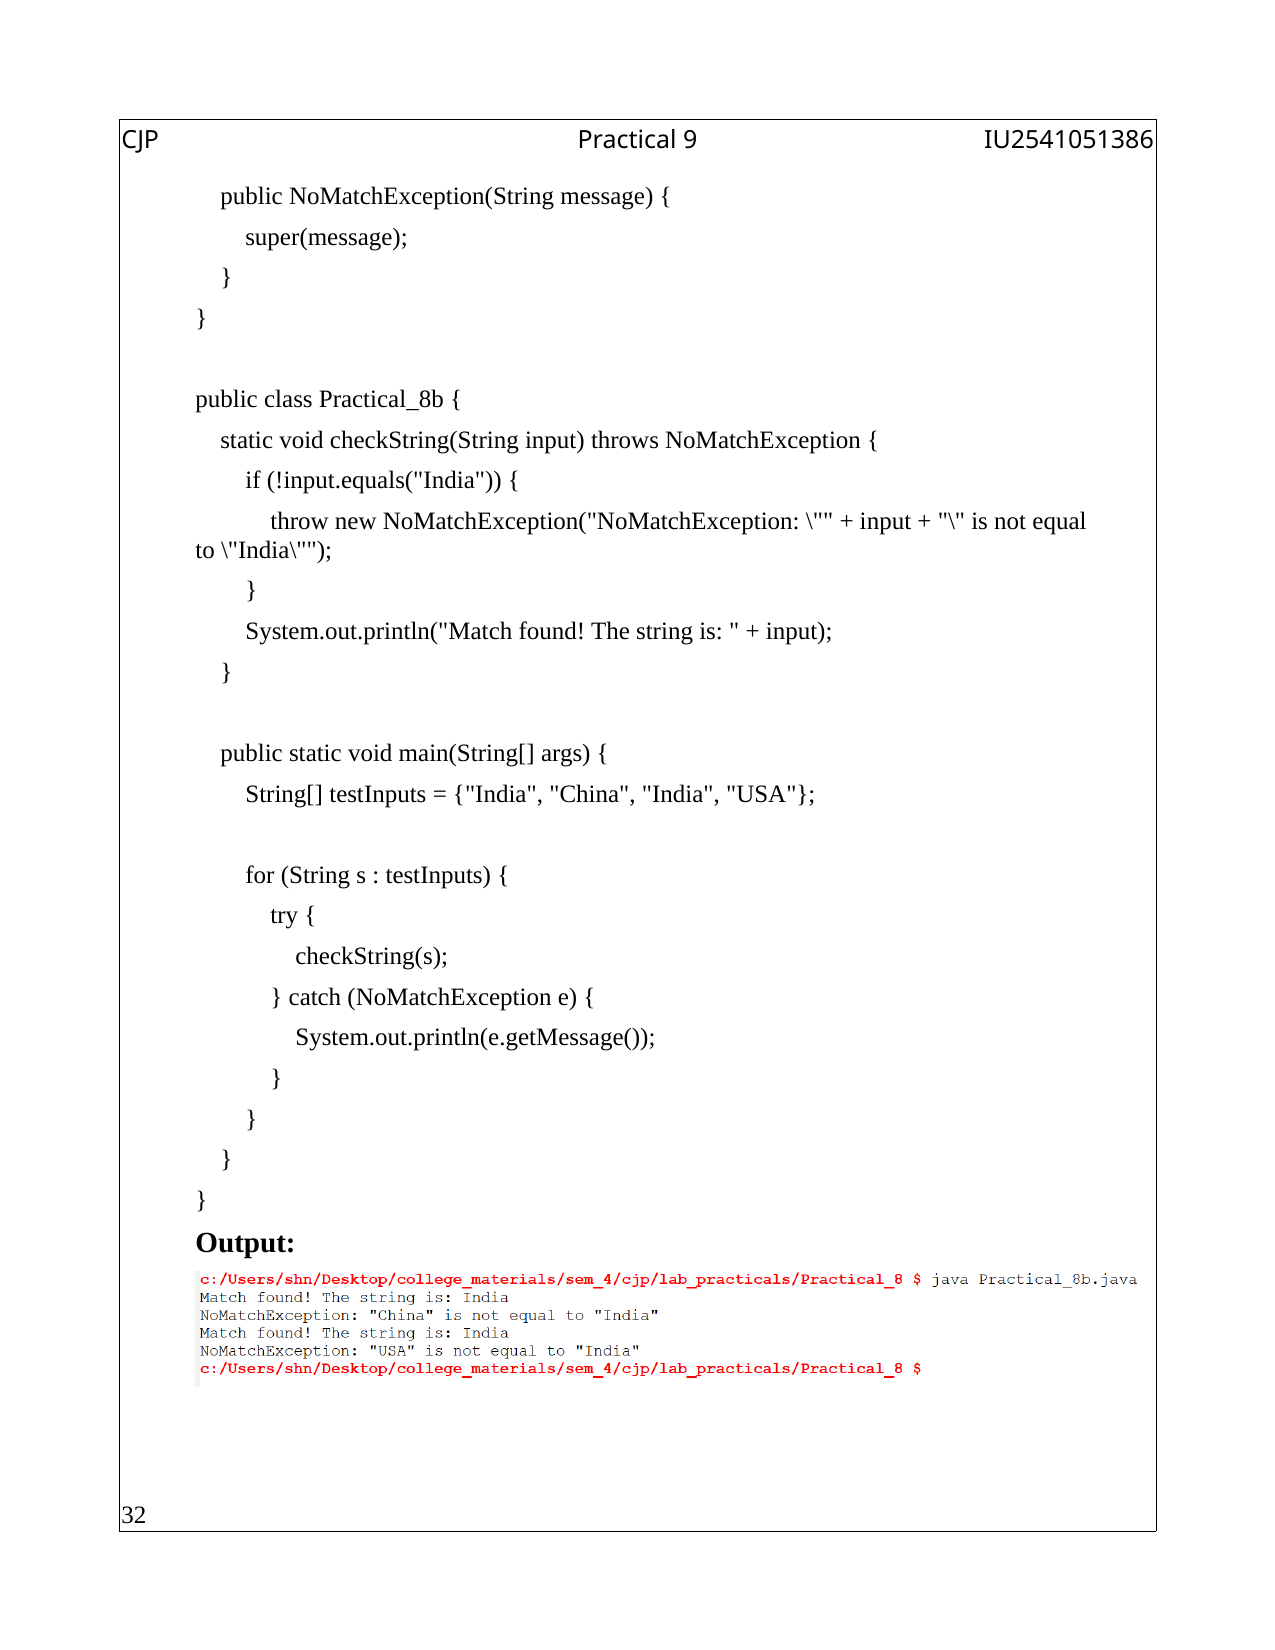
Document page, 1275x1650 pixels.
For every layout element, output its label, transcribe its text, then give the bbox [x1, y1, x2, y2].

text if (!input.equals("India")) { [195, 466, 1154, 494]
text } [195, 657, 1154, 686]
text System.out.println("Match found! The string is: " + input); [195, 616, 1154, 645]
text } [195, 303, 1154, 332]
text static void checkString(String input) throws NoMatchException { [195, 425, 1154, 454]
text System.out.println(e.getMessage()); [195, 1022, 1154, 1051]
text public class Practical_8b { [195, 384, 1154, 413]
text } [195, 1185, 1154, 1214]
text } [195, 1063, 1154, 1092]
text public NoMatchException(String message) { [195, 181, 1154, 210]
text } catch (NoMatchException e) { [195, 982, 1154, 1011]
text throw new NoMatchException("NoMatchException: \"" + input + "\" is not equal to \"India\""); [195, 506, 1154, 564]
text checkString(s); [195, 941, 1154, 970]
text String[] testInputs = {"India", "China", "India", "USA"}; [195, 779, 1154, 807]
text public static void main(String[] args) { [195, 738, 1154, 767]
text for (String s : testInputs) { [195, 860, 1154, 889]
picture [1157, 1271, 1228, 1387]
text } [195, 262, 1154, 291]
text } [195, 1144, 1154, 1173]
text super(message); [195, 222, 1154, 251]
picture [195, 1271, 1156, 1387]
text Output: [195, 1226, 1154, 1259]
text try { [195, 901, 1154, 929]
text } [195, 576, 1154, 604]
text } [195, 1104, 1154, 1132]
